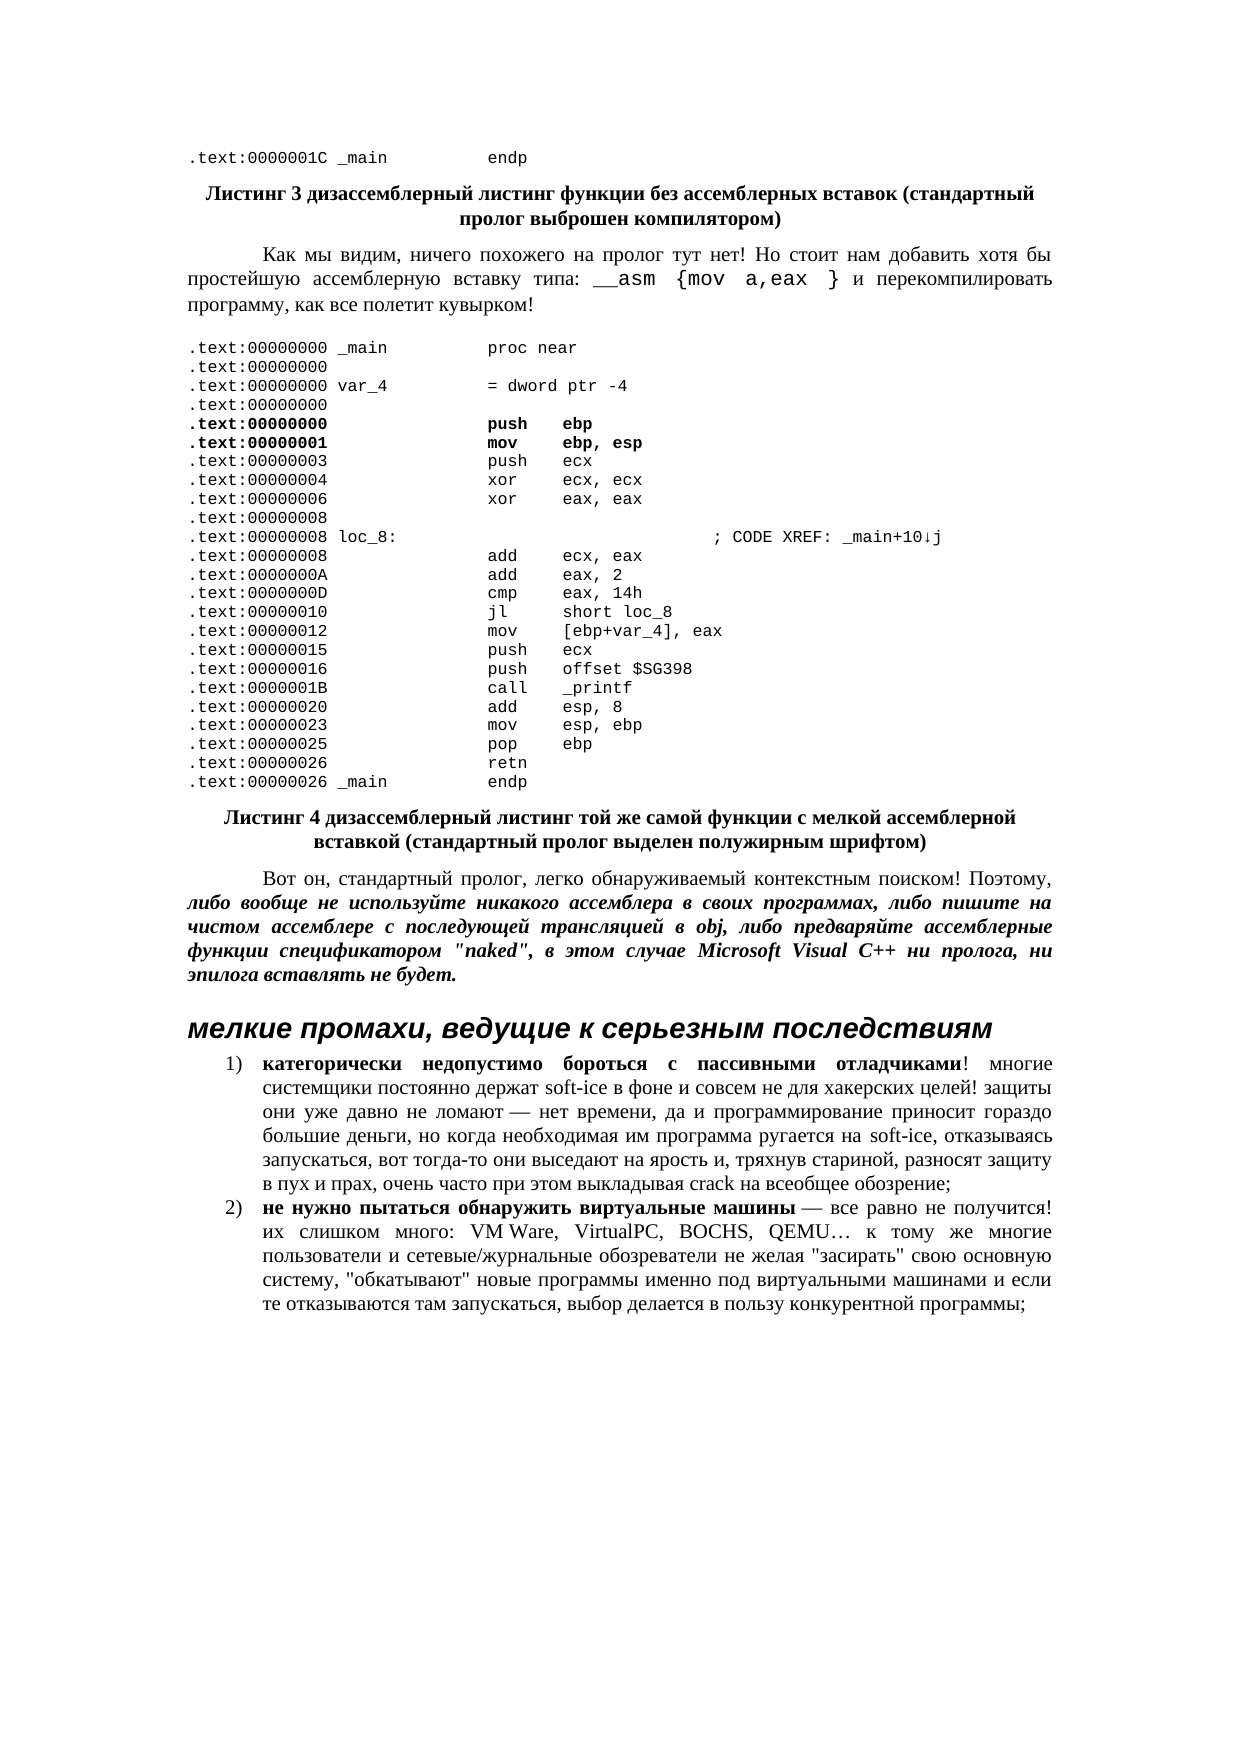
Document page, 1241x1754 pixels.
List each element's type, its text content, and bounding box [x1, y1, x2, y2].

text .text:0000001B call _printf [187, 679, 1053, 698]
list категорически недопустимо бороться с пассивными отладчиками! многие системщики постоянно держат soft-ice в фоне и совсем не для хакерских целей! защиты они уже давно не ломают — нет времени, да и программирование приносит гораздо большие деньги, но когда необходимая им программа ругается на soft-ice, отказываясь запускаться, вот тогда-то они выседают на ярость и, тряхнув стариной, разносят защиту в пух и прах, очень часто при этом выкладывая crack на всеобщее обозрение; [225, 1051, 1053, 1195]
text .text:00000000 [187, 359, 1053, 378]
text .text:00000006 xor eax, eax [187, 491, 1053, 509]
list не нужно пытаться обнаружить виртуальные машины — все равно не получится! их слишком много: VM Ware, VirtualPC, BOCHS, QEMU… к тому же многие пользователи и сетевые/журнальные обозреватели не желая "засирать" свою основную систему, "обкатывают" новые программы именно под виртуальными машинами и если те отказываются там запускаться, выбор делается в пользу конкурентной программы; [225, 1195, 1053, 1315]
text .text:00000008 [187, 509, 1053, 528]
text .text:00000010 jl short loc_8 [187, 604, 1053, 623]
text .text:00000008 add ecx, eax [187, 547, 1053, 566]
text .text:00000008 loc_8: ; CODE XREF: _main+10↓j [187, 528, 1053, 547]
text .text:00000016 push offset $SG398 [187, 660, 1053, 679]
text .text:00000020 add esp, 8 [187, 698, 1053, 717]
text .text:00000025 pop ebp [187, 736, 1053, 755]
text .text:00000000 [187, 396, 1053, 415]
text .text:00000026 _main endp [187, 773, 1053, 792]
text .text:00000004 xor ecx, ecx [187, 472, 1053, 491]
text Как мы видим, ничего похожего на пролог тут нет! Но стоит нам добавить хотя бы простейшую ассемблерную вставку типа: __asm {mov a,eax } и перекомпилировать программу, как все полетит кувырком! [187, 242, 1053, 316]
text .text:00000026 retn [187, 755, 1053, 773]
text .text:0000000A add eax, 2 [187, 566, 1053, 585]
text .text:0000001C _main endp [187, 150, 1053, 169]
text Листинг 4 дизассемблерный листинг той же самой функции с мелкой ассемблерной вставкой (стандартный пролог выделен полужирным шрифтом) [187, 805, 1053, 853]
text .text:00000000 push ebp [187, 415, 1053, 434]
text .text:00000003 push ecx [187, 453, 1053, 472]
text .text:0000000D cmp eax, 14h [187, 585, 1053, 604]
text .text:00000012 mov [ebp+var_4], eax [187, 623, 1053, 642]
text .text:00000023 mov esp, ebp [187, 717, 1053, 736]
text Листинг 3 дизассемблерный листинг функции без ассемблерных вставок (стандартный пролог выброшен компилятором) [187, 181, 1053, 229]
subtitle мелкие промахи, ведущие к серьезным последствиям [187, 1011, 1053, 1044]
text .text:00000001 mov ebp, esp [187, 434, 1053, 453]
text .text:00000000 var_4 = dword ptr -4 [187, 378, 1053, 396]
text .text:00000000 _main proc near [187, 340, 1053, 359]
text .text:00000015 push ecx [187, 642, 1053, 660]
text Вот он, стандартный пролог, легко обнаруживаемый контекстным поиском! Поэтому, либо вообще не используйте никакого ассемблера в своих программах, либо пишите на чистом ассемблере с последующей трансляцией в obj, либо предваряйте ассемблерные функции спецификатором "naked", в этом случае Microsoft Visual C++ ни пролога, ни эпилога вставлять не будет. [187, 866, 1053, 986]
